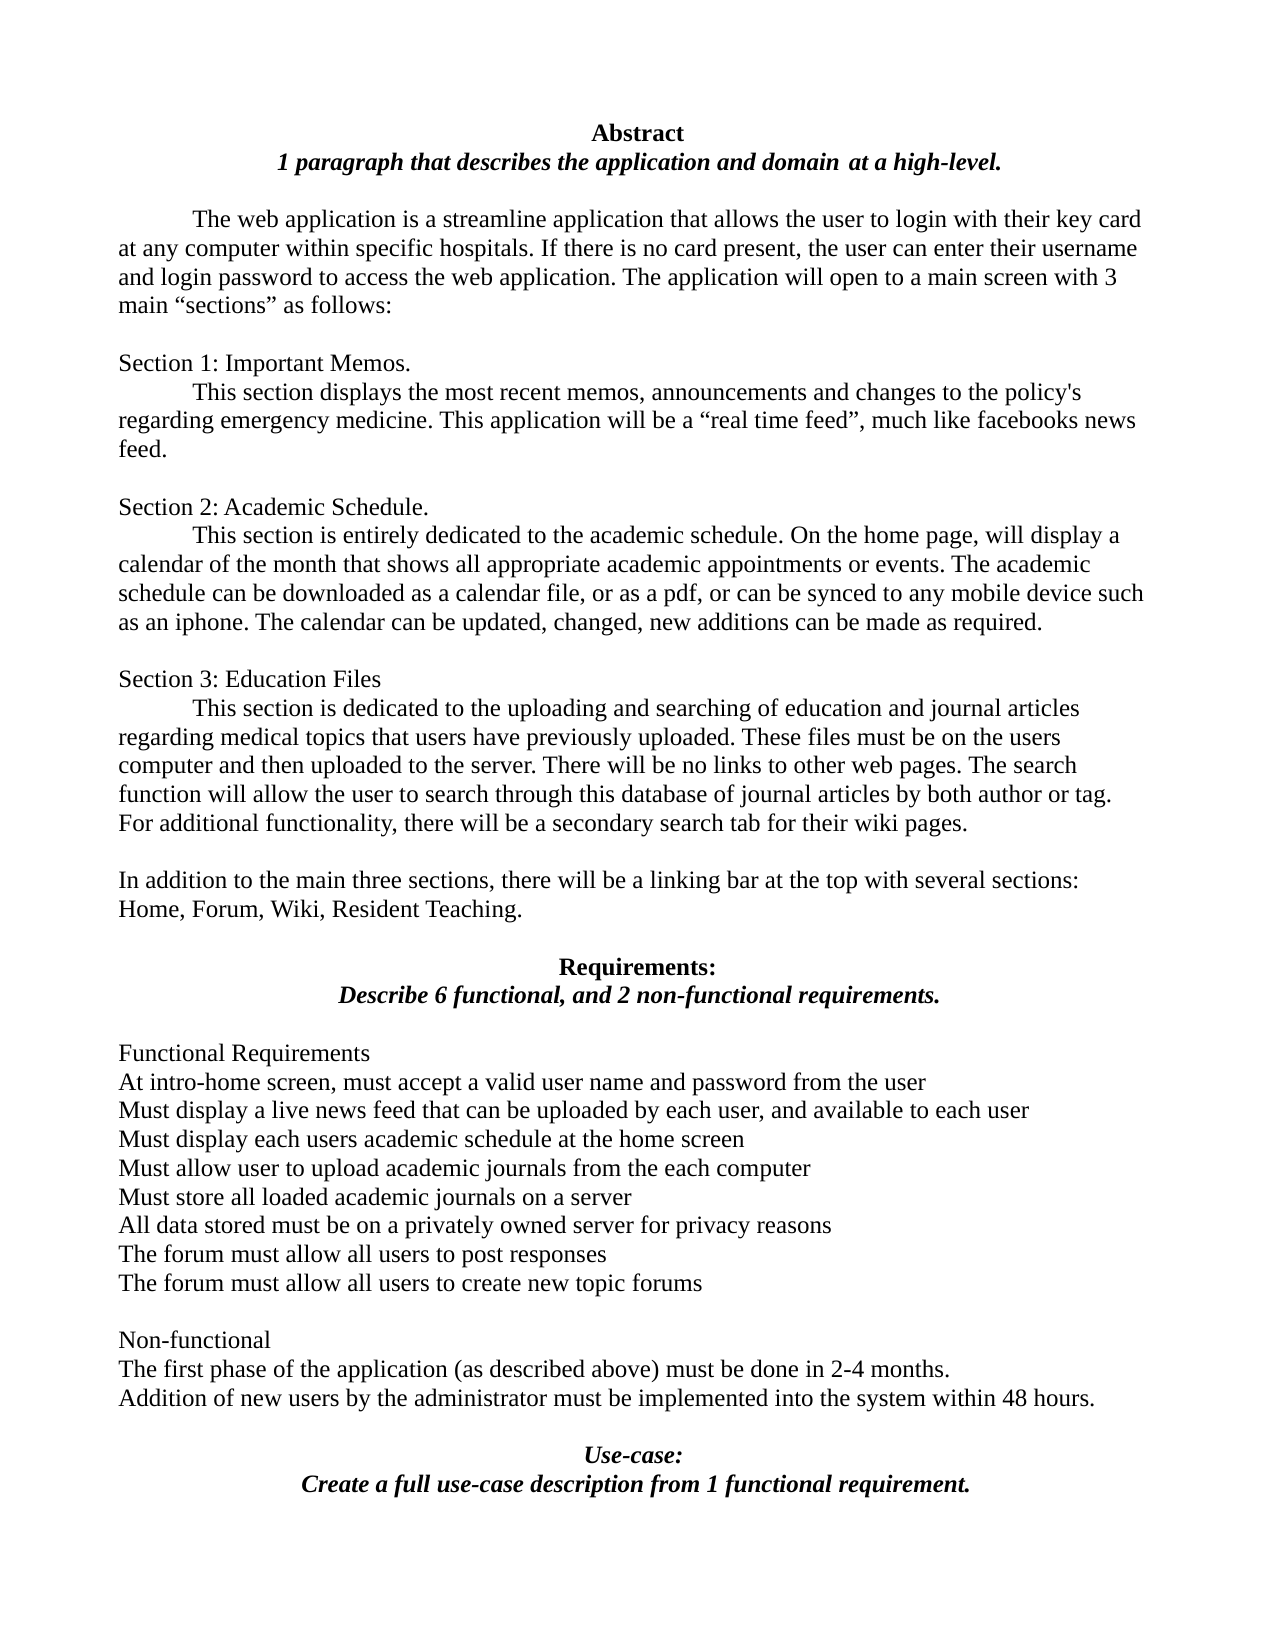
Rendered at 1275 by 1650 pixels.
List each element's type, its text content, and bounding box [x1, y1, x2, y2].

text Describe 6 functional, and 2 non-functional requirements. [118, 981, 1157, 1009]
text Section 3: Education Files [118, 664, 1157, 693]
text Section 2: Academic Schedule. [118, 492, 1157, 521]
text This section is entirely dedicated to the academic schedule. On the home page, will display a calendar of the month that shows all appropriate academic appointments or events. The academic schedule can be downloaded as a calendar file, or as a pdf, or can be synced to any mobile device such as an iphone. The calendar can be updated, changed, new additions can be made as required. [118, 521, 1157, 636]
text For additional functionality, there will be a secondary search tab for their wiki pages. [118, 808, 1157, 837]
text Must display each users academic schedule at the home screen [118, 1124, 1157, 1153]
text The forum must allow all users to post responses [118, 1239, 1157, 1268]
text Functional Requirements [118, 1038, 1157, 1067]
text Must store all loaded academic journals on a server [118, 1182, 1157, 1211]
text 1 paragraph that describes the application and domain at a high-level. [118, 147, 1157, 176]
text Must allow user to upload academic journals from the each computer [118, 1153, 1157, 1182]
text In addition to the main three sections, there will be a linking bar at the top with several sections: [118, 866, 1157, 894]
text Home, Forum, Wiki, Resident Teaching. [118, 894, 1157, 923]
text Create a full use-case description from 1 functional requirement. [118, 1469, 1157, 1498]
text Use-case: [118, 1441, 1157, 1469]
text Requirements: [118, 952, 1157, 981]
text Abstract [118, 118, 1157, 147]
text Addition of new users by the administrator must be implemented into the system within 48 hours. [118, 1383, 1157, 1412]
text All data stored must be on a privately owned server for privacy reasons [118, 1211, 1157, 1239]
text Non-functional [118, 1326, 1157, 1354]
text At intro-home screen, must accept a valid user name and password from the user [118, 1067, 1157, 1096]
text Must display a live news feed that can be uploaded by each user, and available to each user [118, 1096, 1157, 1124]
text The forum must allow all users to create new topic forums [118, 1268, 1157, 1297]
text This section is dedicated to the uploading and searching of education and journal articles regarding medical topics that users have previously uploaded. These files must be on the users computer and then uploaded to the server. There will be no links to other web pages. The search function will allow the user to search through this database of journal articles by both author or tag. [118, 693, 1157, 808]
text Section 1: Important Memos. [118, 348, 1157, 377]
text This section displays the most recent memos, announcements and changes to the policy's regarding emergency medicine. This application will be a “real time feed”, much like facebooks news feed. [118, 377, 1157, 463]
text The web application is a streamline application that allows the user to login with their key card at any computer within specific hospitals. If there is no card present, the user can enter their username and login password to access the web application. The application will open to a main screen with 3 main “sections” as follows: [118, 204, 1157, 319]
text The first phase of the application (as described above) must be done in 2-4 months. [118, 1354, 1157, 1383]
